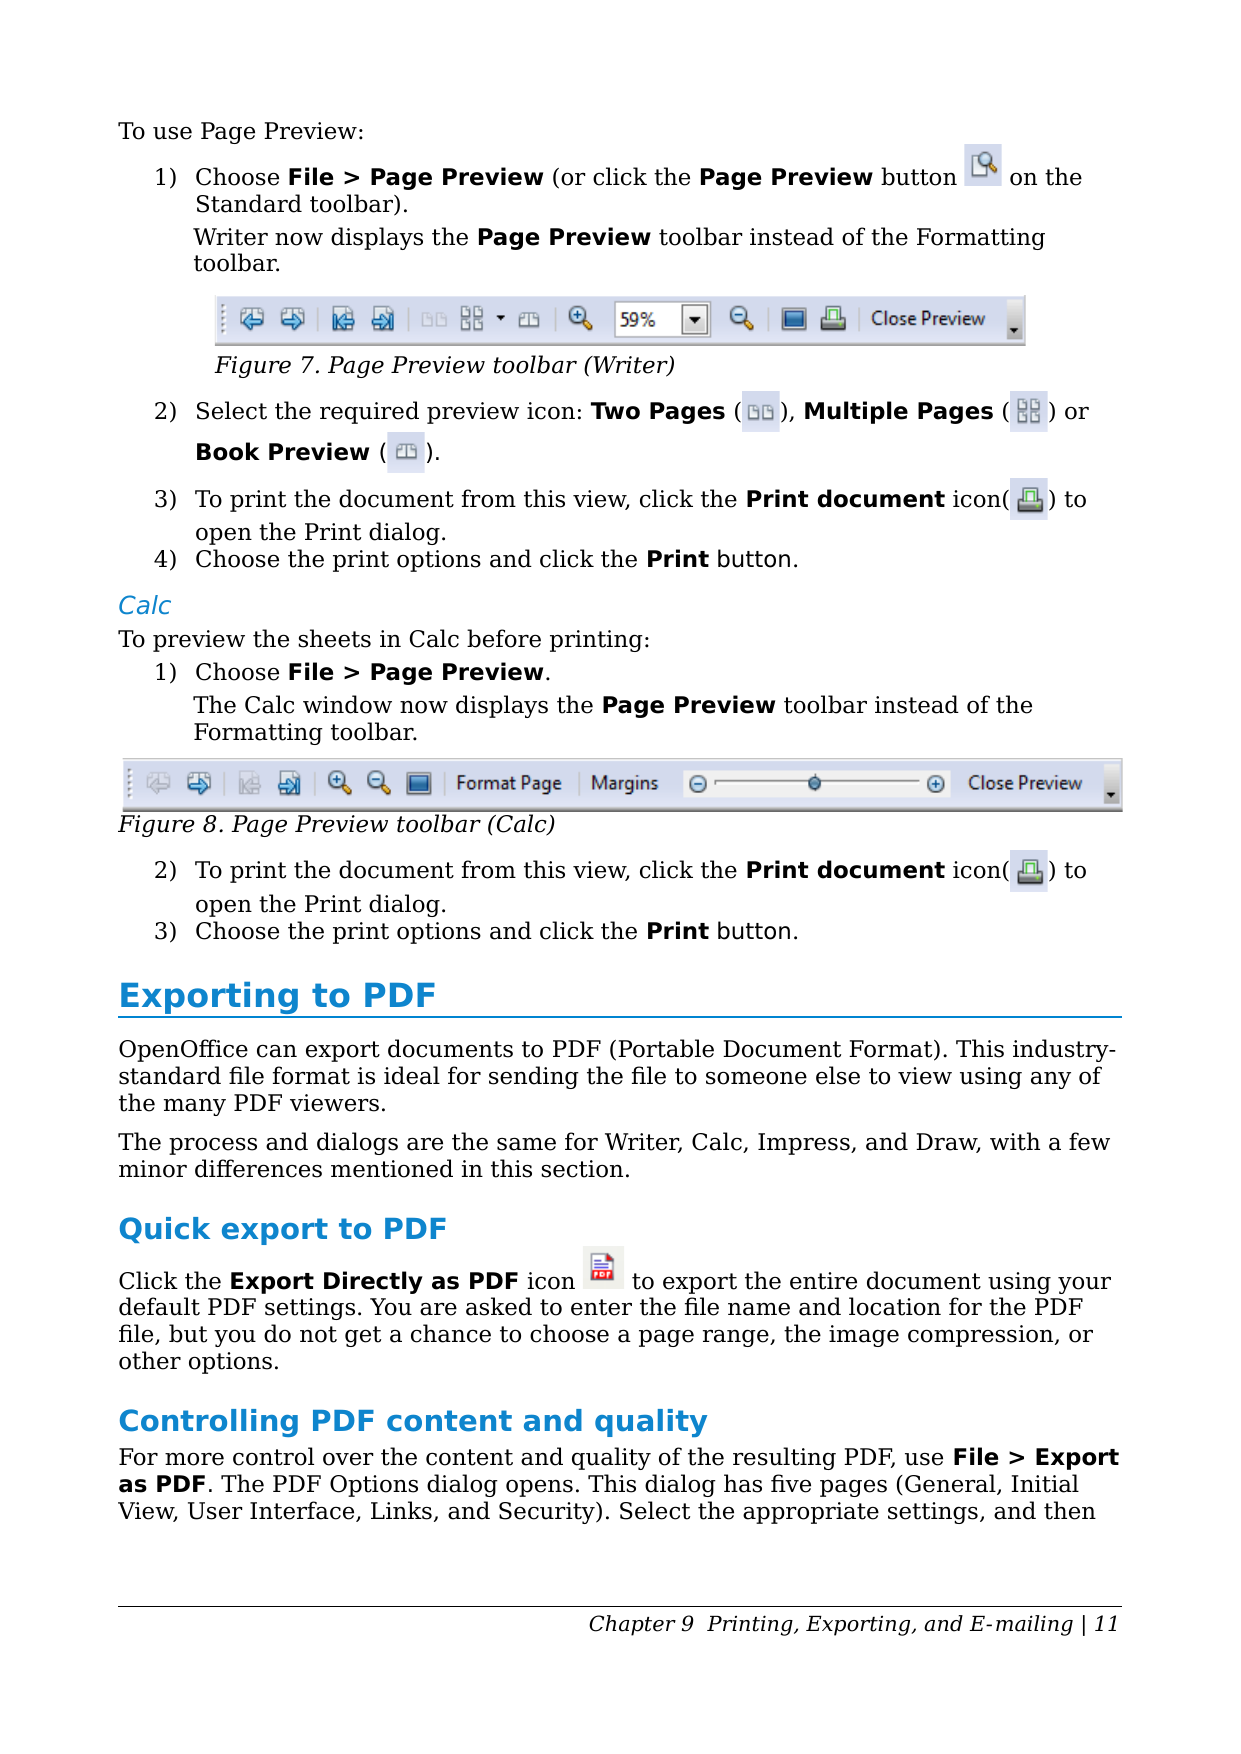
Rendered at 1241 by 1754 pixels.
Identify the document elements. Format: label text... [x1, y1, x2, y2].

picture [964, 144, 1002, 186]
text OpenOffice can export documents to PDF (Portable Document Format). This industry-standard file format is ideal for sending the file to someone else to view using any of the many PDF viewers. [118, 1037, 1122, 1117]
list To preview the sheets in Calc before printing: [118, 626, 1122, 653]
subtitle Exporting to PDF [118, 977, 1122, 1016]
text The process and dialogs are the same for Writer, Calc, Impress, and Draw, with a few minor differences mentioned in this section. [118, 1129, 1122, 1182]
text For more control over the content and quality of the resulting PDF, use File > Export as PDF. The PDF Options dialog opens. This dialog has five pages (General, Initial View, User Interface, Links, and Security). Select the appropriate settings, and then [118, 1444, 1122, 1524]
list To print the document from this view, click the Print document icon() to open the Print dialog. [177, 851, 1122, 918]
picture [1010, 478, 1048, 520]
list To print the document from this view, click the Print document icon() to open the Print dialog. [177, 479, 1122, 546]
picture [214, 295, 1026, 346]
subtitle Controlling PDF content and quality [118, 1404, 1122, 1438]
list The Calc window now displays the Page Preview toolbar instead of the Formatting toolbar. [193, 692, 1122, 746]
list Select the required preview icon: Two Pages (), Multiple Pages () or Book Preview (). [177, 391, 1122, 473]
list Choose File > Page Preview (or click the Page Preview button on the Standard toolbar). [177, 145, 1122, 217]
subtitle Quick export to PDF [118, 1212, 1122, 1246]
picture [1010, 391, 1048, 432]
text Click the Export Directly as PDF icon to export the entire document using your default PDF settings. You are asked to enter the file name and location for the PDF file, but you do not get a chance to choose a page range, the image compression, or other options. [118, 1246, 1122, 1374]
list Choose the print options and click the Print button. [177, 918, 1122, 944]
picture [1010, 850, 1048, 892]
picture [742, 391, 780, 432]
list Choose the print options and click the Print button. [177, 546, 1122, 573]
list Writer now displays the Page Preview toolbar instead of the Formatting toolbar. [193, 224, 1122, 277]
text Figure 7. Page Preview toolbar (Writer) [215, 352, 1026, 379]
list To use Page Preview: [118, 118, 1122, 145]
picture [582, 1246, 625, 1289]
list Choose File > Page Preview. [177, 659, 1122, 686]
subtitle Calc [118, 591, 1122, 620]
text Figure 8. Page Preview toolbar (Calc) [118, 758, 1127, 838]
picture [122, 758, 1123, 812]
picture [387, 432, 425, 473]
